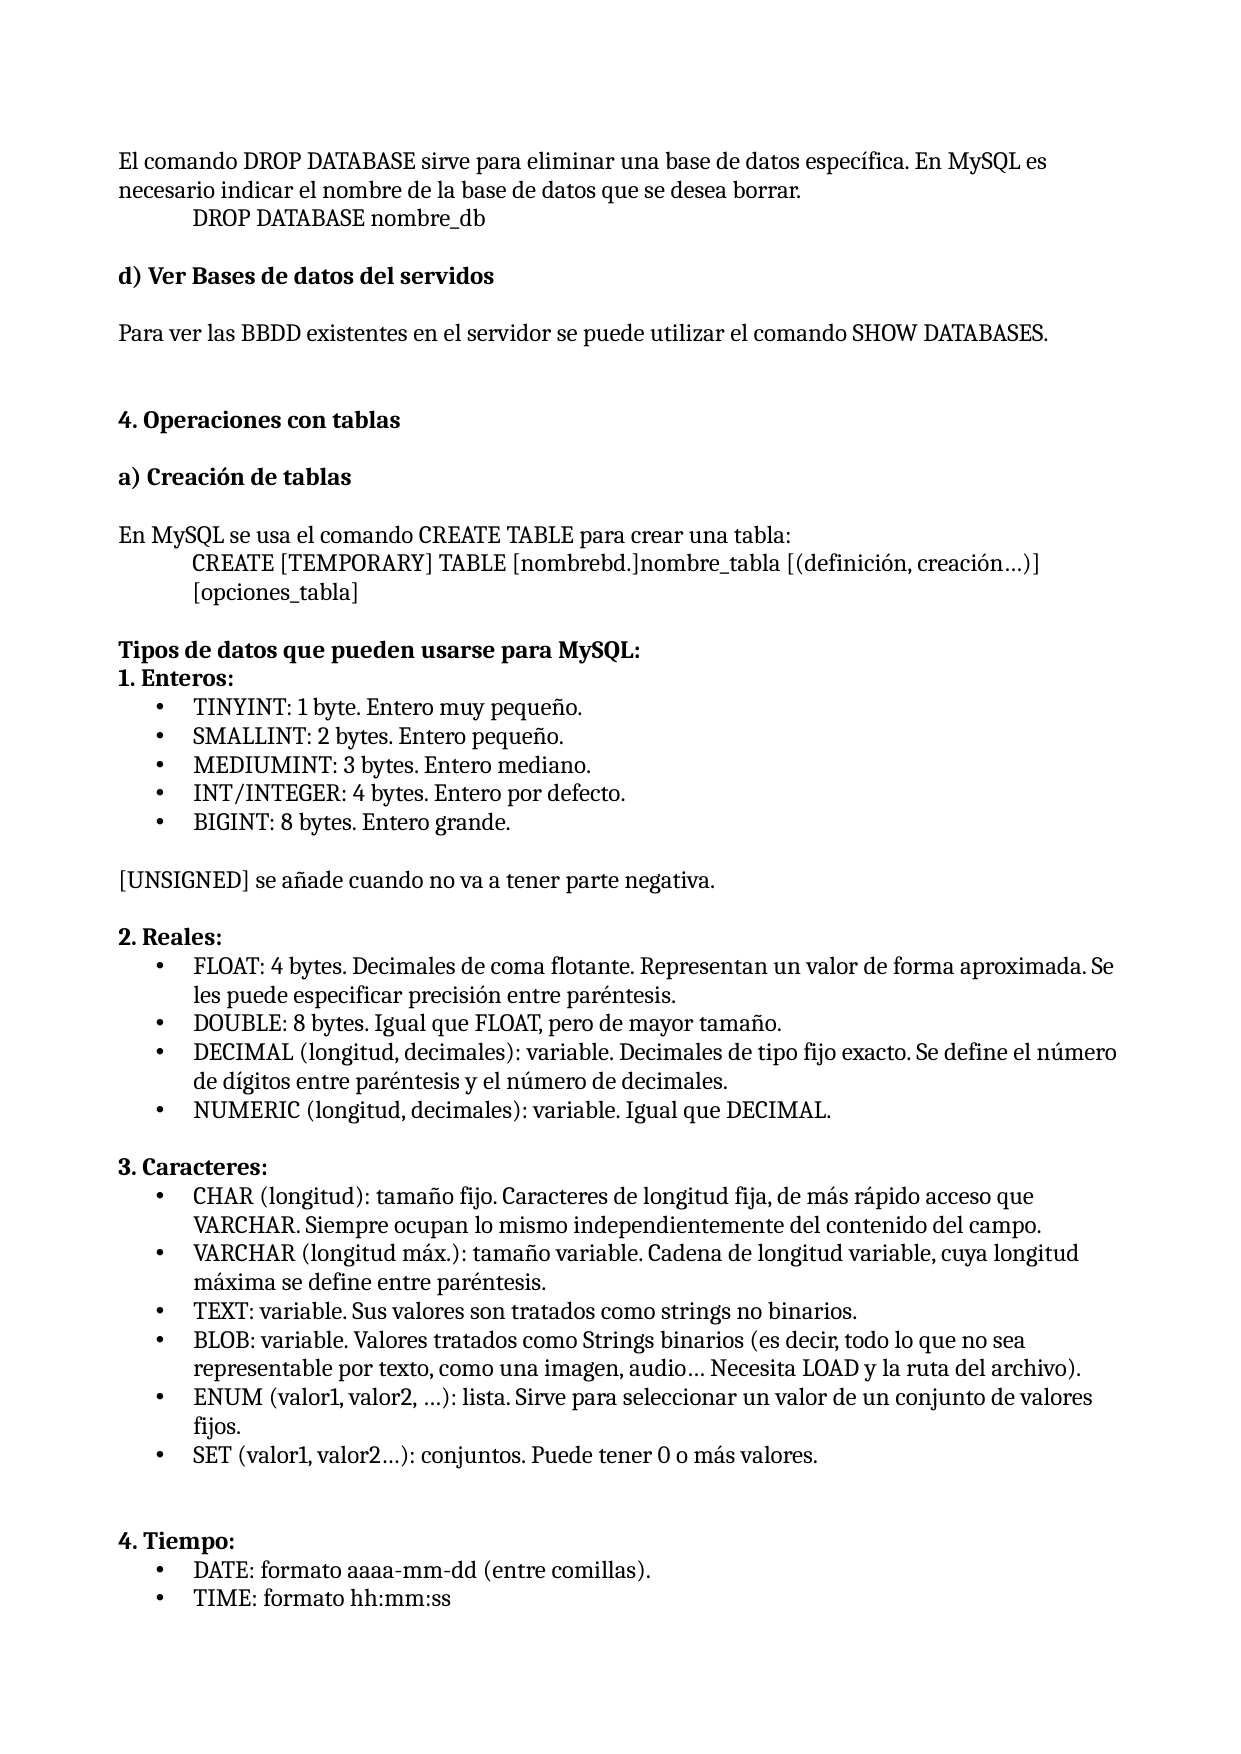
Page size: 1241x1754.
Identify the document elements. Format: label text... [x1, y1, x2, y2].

list SMALLINT: 2 bytes. Entero pequeño. [156, 722, 1122, 751]
text a) Creación de tablas [118, 463, 1122, 492]
list DOUBLE: 8 bytes. Igual que FLOAT, pero de mayor tamaño. [156, 1009, 1122, 1038]
list CHAR (longitud): tamaño fijo. Caracteres de longitud fija, de más rápido acceso que VARCHAR. Siempre ocupan lo mismo independientemente del contenido del campo. [156, 1182, 1122, 1239]
text 4. Tiempo: [118, 1527, 1122, 1556]
list MEDIUMINT: 3 bytes. Entero mediano. [156, 751, 1122, 779]
text Tipos de datos que pueden usarse para MySQL: [118, 636, 1122, 664]
text [UNSIGNED] se añade cuando no va a tener parte negativa. [118, 866, 1122, 894]
text 4. Operaciones con tablas [118, 406, 1122, 434]
list BIGINT: 8 bytes. Entero grande. [156, 808, 1122, 837]
list ENUM (valor1, valor2, …): lista. Sirve para seleccionar un valor de un conjunto de valores fijos. [156, 1383, 1122, 1441]
text d) Ver Bases de datos del servidos [118, 262, 1122, 291]
text 1. Enteros: [118, 664, 1122, 693]
text 2. Reales: [118, 923, 1122, 952]
text CREATE [TEMPORARY] TABLE [nombrebd.]nombre_tabla [(definición, creación…)] [opciones_tabla] [118, 549, 1122, 607]
text En MySQL se usa el comando CREATE TABLE para crear una tabla: [118, 521, 1122, 549]
text Para ver las BBDD existentes en el servidor se puede utilizar el comando SHOW DATABASES. [118, 319, 1122, 348]
list DATE: formato aaaa-mm-dd (entre comillas). [156, 1556, 1122, 1584]
list VARCHAR (longitud máx.): tamaño variable. Cadena de longitud variable, cuya longitud máxima se define entre paréntesis. [156, 1239, 1122, 1297]
list SET (valor1, valor2…): conjuntos. Puede tener 0 o más valores. [156, 1441, 1122, 1469]
list BLOB: variable. Valores tratados como Strings binarios (es decir, todo lo que no sea representable por texto, como una imagen, audio… Necesita LOAD y la ruta del archivo). [156, 1326, 1122, 1383]
text El comando DROP DATABASE sirve para eliminar una base de datos específica. En MySQL es necesario indicar el nombre de la base de datos que se desea borrar. [118, 147, 1122, 204]
list TINYINT: 1 byte. Entero muy pequeño. [156, 693, 1122, 722]
list FLOAT: 4 bytes. Decimales de coma flotante. Representan un valor de forma aproximada. Se les puede especificar precisión entre paréntesis. [156, 952, 1122, 1009]
list INT/INTEGER: 4 bytes. Entero por defecto. [156, 779, 1122, 808]
list TEXT: variable. Sus valores son tratados como strings no binarios. [156, 1297, 1122, 1326]
list TIME: formato hh:mm:ss [156, 1584, 1122, 1613]
list DECIMAL (longitud, decimales): variable. Decimales de tipo fijo exacto. Se define el número de dígitos entre paréntesis y el número de decimales. [156, 1038, 1122, 1096]
list NUMERIC (longitud, decimales): variable. Igual que DECIMAL. [156, 1096, 1122, 1124]
text DROP DATABASE nombre_db [118, 204, 1122, 233]
text 3. Caracteres: [118, 1153, 1122, 1182]
